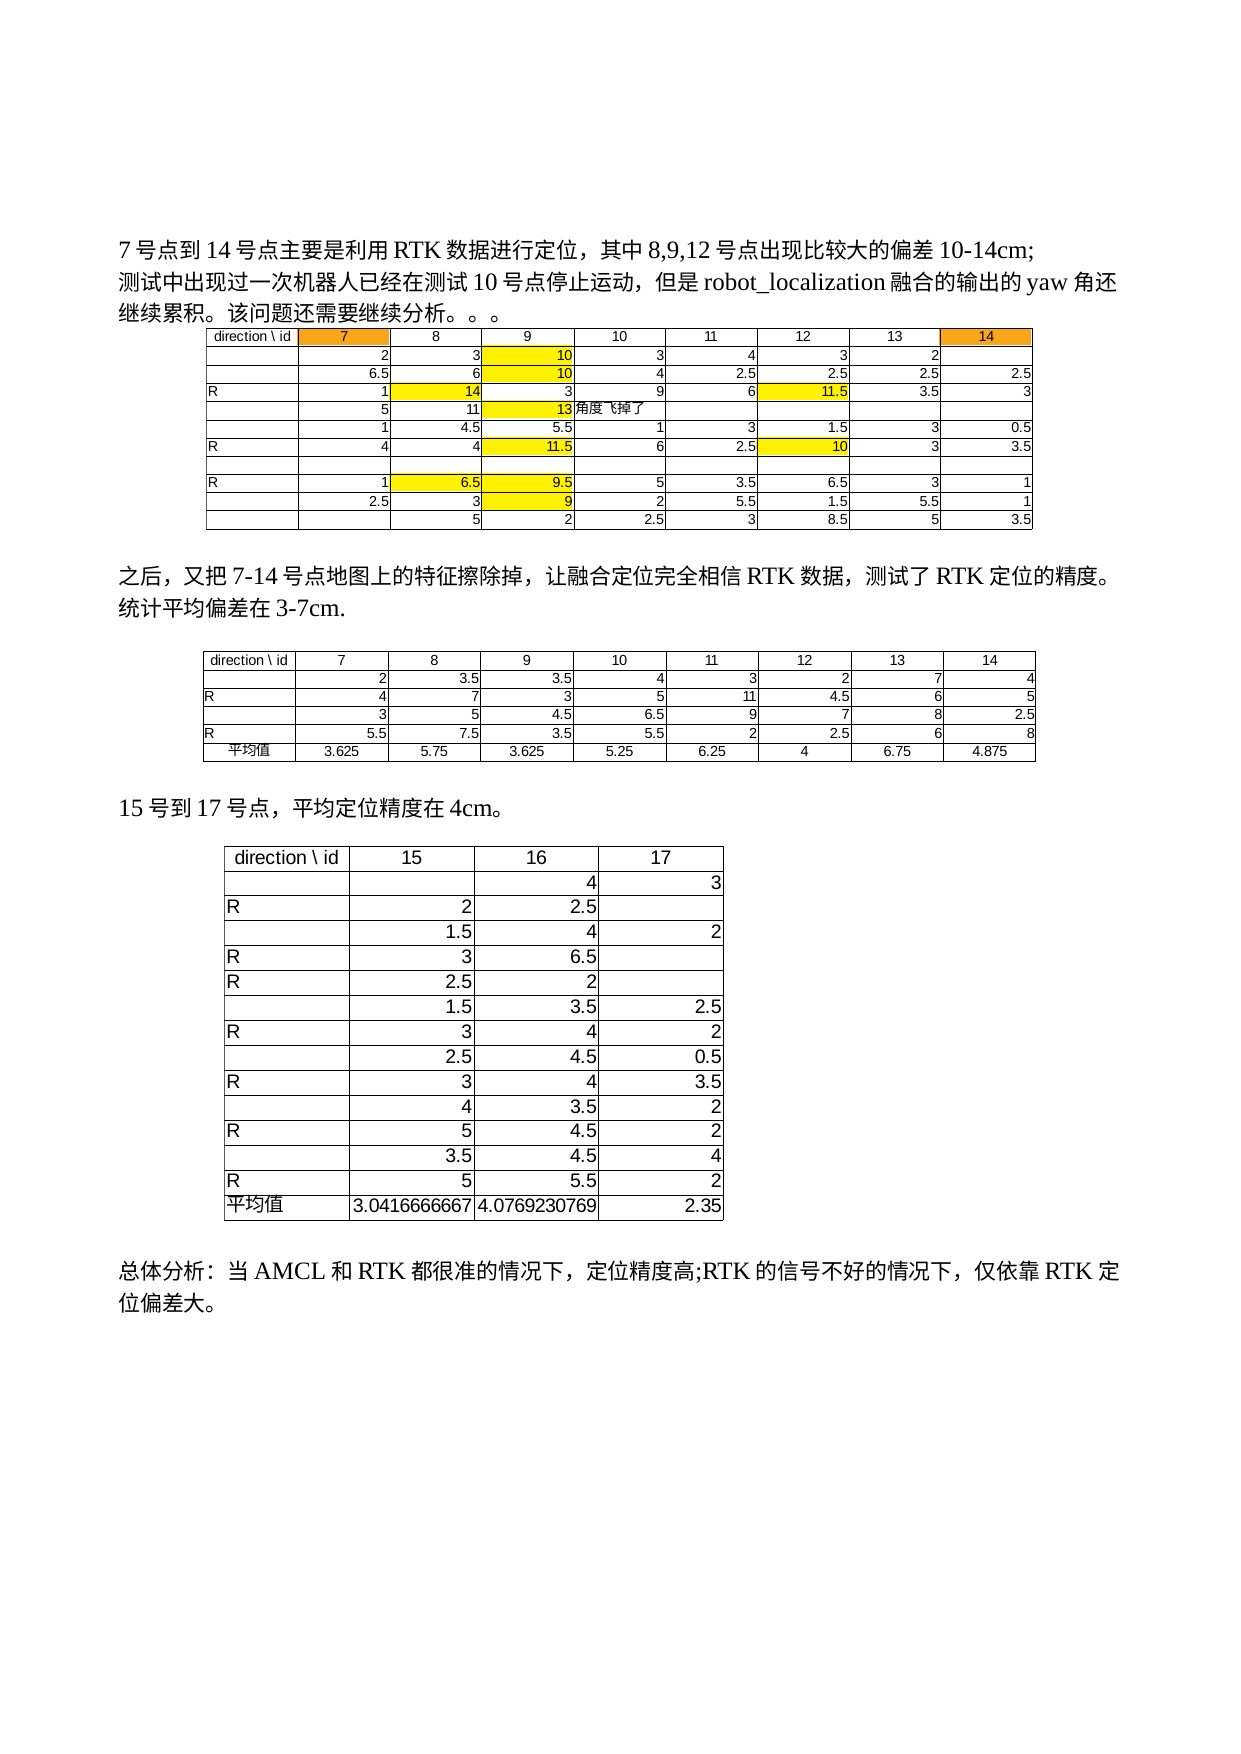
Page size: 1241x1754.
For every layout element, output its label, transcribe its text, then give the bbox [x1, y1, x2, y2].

text 之后，又把7-14号点地图上的特征擦除掉，让融合定位完全相信RTK数据，测试了RTK定位的精度。统计平均偏差在3-7cm. [118, 559, 1122, 622]
text 测试中出现过一次机器人已经在测试10号点停止运动，但是robot_localization融合的输出的yaw角还继续累积。该问题还需要继续分析。。。 [118, 265, 1122, 328]
text 总体分析：当AMCL和RTK都很准的情况下，定位精度高;RTK的信号不好的情况下，仅依靠RTK定位偏差大。 [118, 1254, 1122, 1318]
text 7号点到14号点主要是利用RTK数据进行定位，其中8,9,12号点出现比较大的偏差10-14cm; [118, 233, 1122, 265]
text 15号到17号点，平均定位精度在4cm。 [118, 791, 1122, 823]
